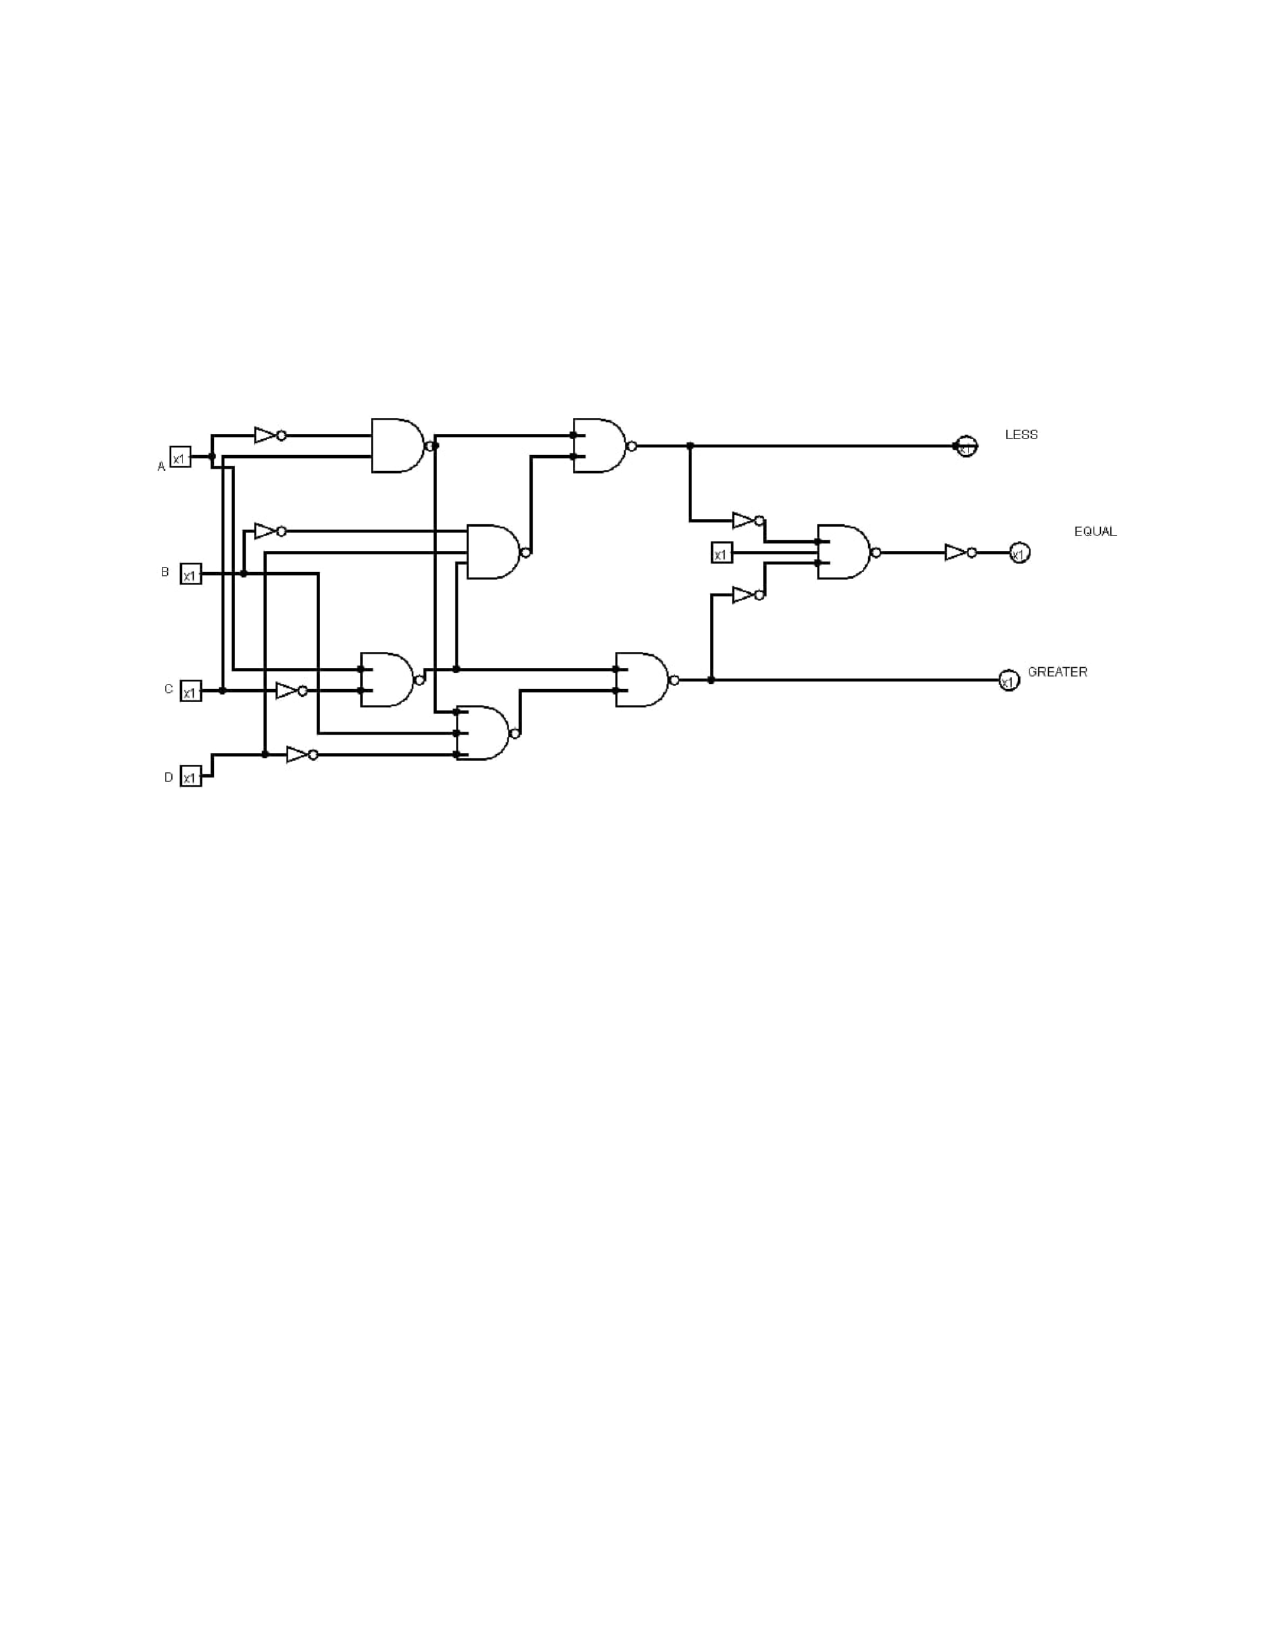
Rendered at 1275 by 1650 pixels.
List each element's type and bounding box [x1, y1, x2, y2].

picture [150, 414, 1125, 790]
